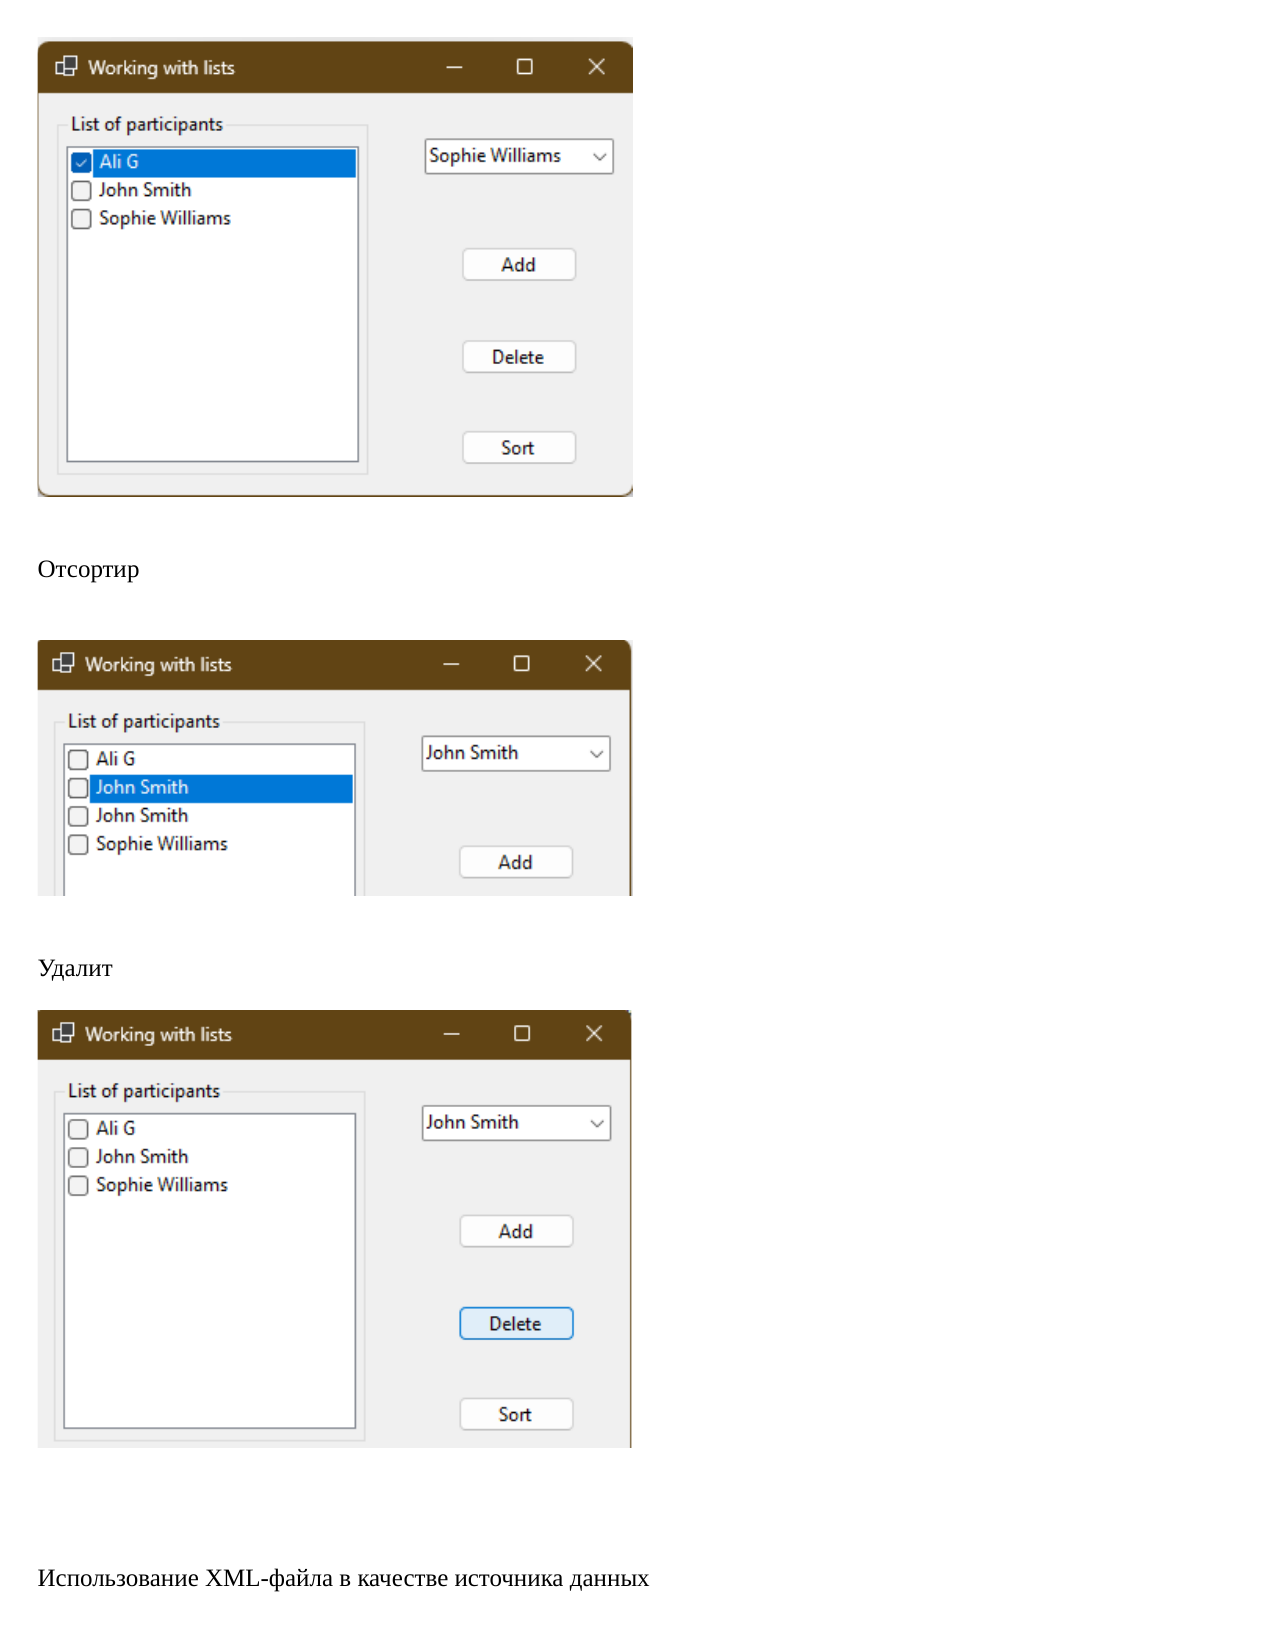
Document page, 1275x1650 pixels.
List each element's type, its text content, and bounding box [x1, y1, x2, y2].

picture [37, 1010, 632, 1448]
picture [37, 37, 633, 497]
picture [37, 640, 633, 896]
text Отсортир [37, 554, 1237, 583]
text Удалит [37, 953, 1237, 982]
text Использование XML-файла в качестве источника данных [37, 1563, 1237, 1592]
